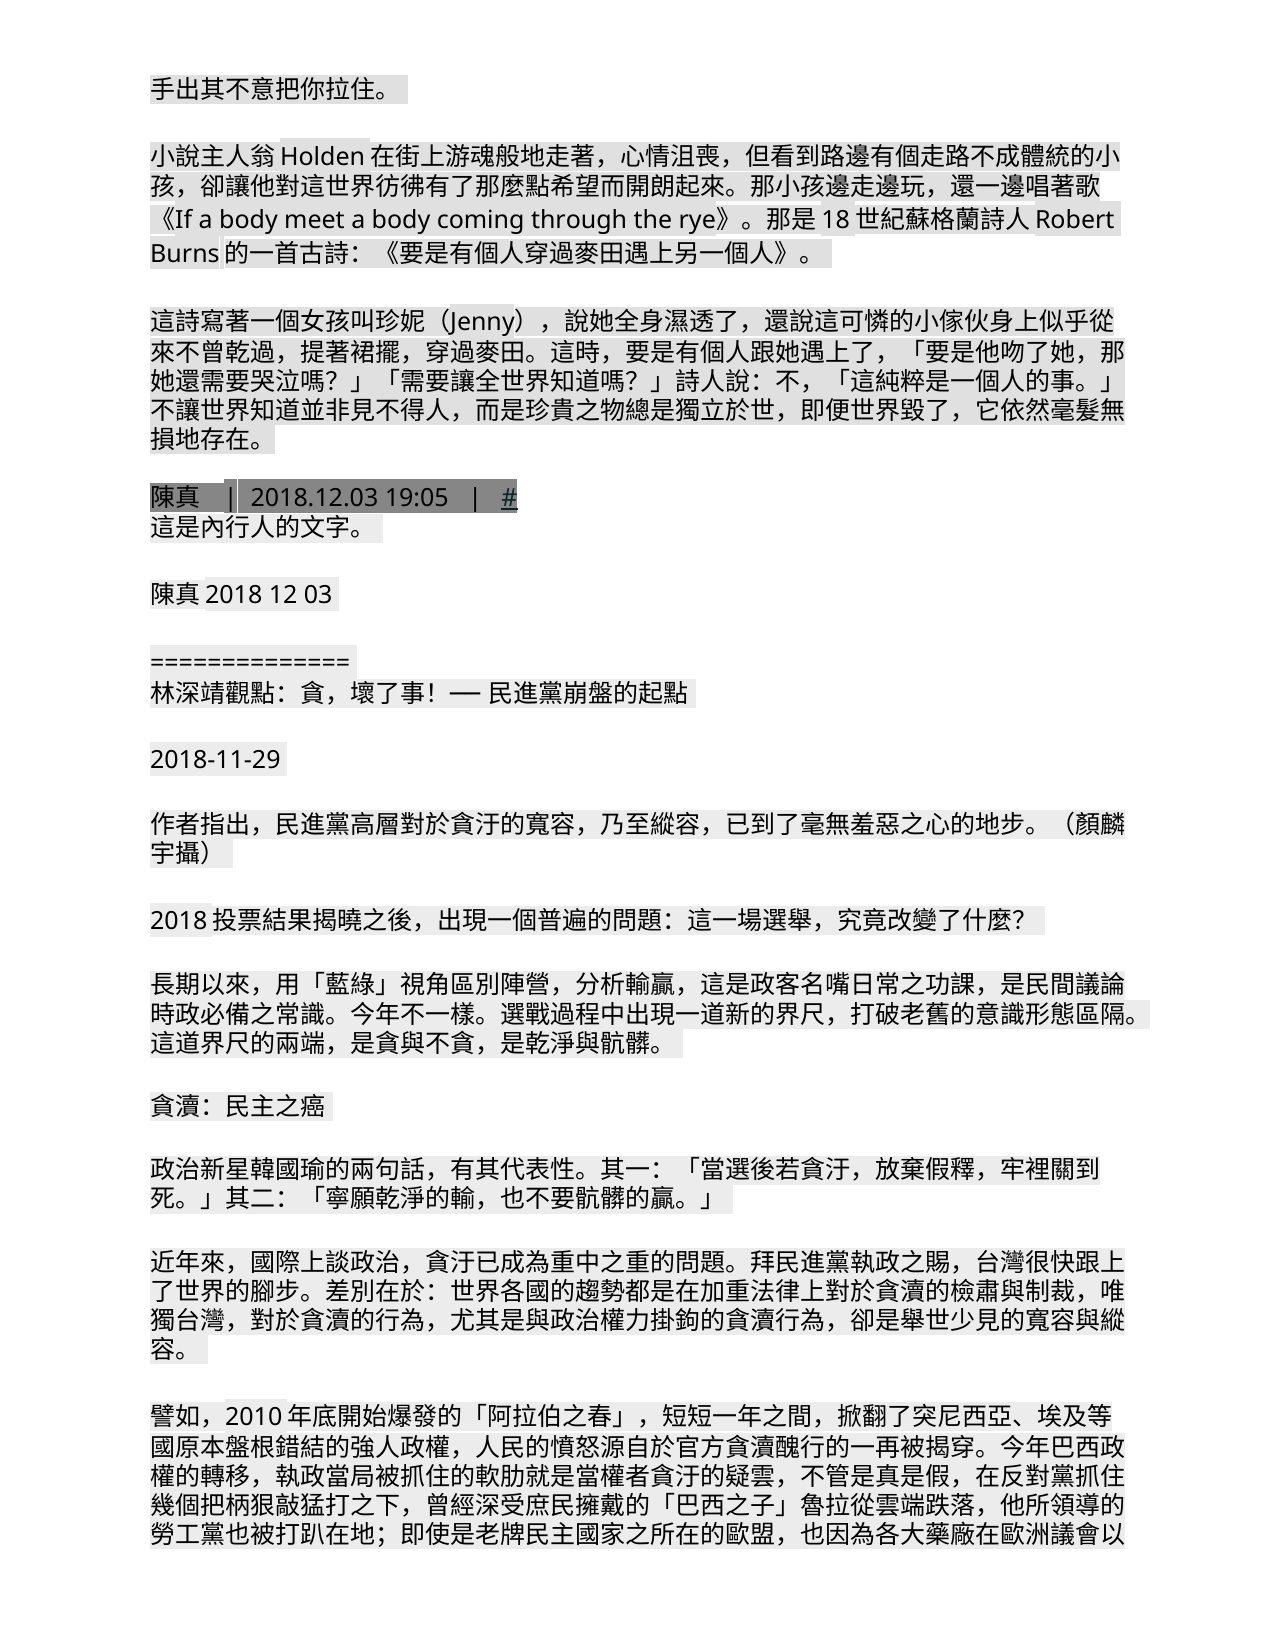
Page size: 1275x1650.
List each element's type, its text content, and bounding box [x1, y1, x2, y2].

text 這是內行人的文字。 陳真2018 12 03 ============== 林深靖觀點：貪，壞了事！── 民進黨崩盤的起點 2018-11-29 作者指出，民進黨高層對於貪汙的寬容，乃至縱容，已到了毫無羞惡之心的地步。（顏麟宇攝） 2018投票結果揭曉之後，出現一個普遍的問題：這一場選舉，究竟改變了什麼？ 長期以來，用「藍綠」視角區別陣營，分析輸贏，這是政客名嘴日常之功課，是民間議論時政必備之常識。今年不一樣。選戰過程中出現一道新的界尺，打破老舊的意識形態區隔。這道界尺的兩端，是貪與不貪，是乾淨與骯髒。 貪瀆：民主之癌 政治新星韓國瑜的兩句話，有其代表性。其一：「當選後若貪汙，放棄假釋，牢裡關到死。」其二：「寧願乾淨的輸，也不要骯髒的贏。」 近年來，國際上談政治，貪汙已成為重中之重的問題。拜民進黨執政之賜，台灣很快跟上了世界的腳步。差別在於：世界各國的趨勢都是在加重法律上對於貪瀆的檢肅與制裁，唯獨台灣，對於貪瀆的行為，尤其是與政治權力掛鉤的貪瀆行為，卻是舉世少見的寬容與縱容。 譬如，2010年底開始爆發的「阿拉伯之春」，短短一年之間，掀翻了突尼西亞、埃及等國原本盤根錯結的強人政權，人民的憤怒源自於官方貪瀆醜行的一再被揭穿。今年巴西政權的轉移，執政當局被抓住的軟肋就是當權者貪汙的疑雲，不管是真是假，在反對黨抓住幾個把柄狠敲猛打之下，曾經深受庶民擁戴的「巴西之子」魯拉從雲端跌落，他所領導的勞工黨也被打趴在地；即使是老牌民主國家之所在的歐盟，也因為各大藥廠在歐洲議會以及各國國會的遊說太過囂張，反貪的立法與治貪的執法，這幾年來已成為布魯塞爾最重大的課題。我們所熟悉的中國大陸，習近平龐巨的能量和權威，就是以雷厲風行的打貪反腐做為厚實的根柢。 2011年2月，“阿拉伯之春”席捲摩洛哥。(作者提供) 貪瀆，歐盟在內部的檢討中稱之為「民主之癌」，不僅侵蝕法治國的體質，也危害社會的團結，破壞經濟之發展。在許多第三世界國家，貪瀆是貧困化的主因。在發達國家，貪瀆模糊了「私」與「公」的界線，瓦解人民和政府之間的信任關係，乃至民主共和體制的權力分立原則都將受到傷損。最主要的原因是，貪瀆者「以權謀錢」、「以錢養權」的意念一旦產生，很難不陷入一種魔障，那就是盤據於腦海的，就是要如何讓自己可以玩法或凌駕於法律之上，不受約束，不受制裁，逍遙於國法之外。 貪瀆的本質就是公、私利害的衝突，貪瀆者慾壑深掘，又要想方設法超脫法網，編織自己的清白無辜。然則，當事人或許可以運用綿密的權力關係網絡而脫身，或者即使上了法庭，也自有厲害的律師團照應，可以運用詭詞強辯脫罪。可是，操作過頭了，難免得意忘形，輕蔑社會大眾的常識，擴大人民對公權力的質疑，最後就是戕害社會和諧，破壞國家民族之團結。 這其實就是當前民進黨所面臨的問題。蔡英文喜歡談團結，譬如，為選舉四處奔走造勢，她的呼籲是「選民團結起來，打贏民主價值的保衛戰」；談到轉型正義，她強調「團結台灣是領導人的責任」；面臨外交和兩岸的困局，她高倡「中國越是打壓，台灣越是團結」…… 她沒有意識到的是：民進黨政府對於貪瀆的態度，早已破壞了社會團結的基礎。 滿朝盡戴花媽之印記 所謂貪瀆，不僅是對金錢的貪婪無度，也是對權位的戀棧與濫用。民進黨的首度執政以陳水扁窮凶惡極的吃錢案件爆發而告終結，然則，阿扁在短暫牢獄洗禮之後，於今坐鎮南台灣，悠然自在，還不時化身勇哥勇弟，戲耍保外就醫的紅線，指點民進黨的江山，而當局的態度，最嚴厲的也就是和風細雨的規勸。 保外就醫的前總統陳水扁24日上午在台南完成投票，台中監獄副典獄長李進國說明，陳水扁仍有行使投票的權利，因《憲法》保障人民的選舉權。（取自陳致中臉書） 高雄、台南兩大都會原是民進黨的鋼鐵地盤，可是，民進黨的崩壞，卻可能也是從南部這兩大基盤開始。因為，貪，壞了事！ 民進黨提名的市長候選人是陳哲男之子陳其邁，而陳哲男不僅是陳水扁錢權交易的核心操盤手之一，還牽涉到梁柏薰司法黃牛案、高捷弊案等，陳其邁不幸被烙上「貪二代」的印記。或許沒有理由要求子輩承襲父輩的罪愆，然則，選民依常識論斷，選戰之金流來自貪婪的積累，卻是合理的懷疑。 此外，陳菊自2006年擔任高雄市長以來，任內市府負債不斷攀升，離奇高達三千億；高雄氣爆民間45億捐款的去向說不明白，成為市民議論紛紛的一筆爛帳；市府土地祖產賣了16.7萬坪，如何交易，款項何在，也欠缺一個清楚的交代。更何況，陳菊還憑藉民進黨大姐頭的權勢，如同八腳章魚一般，將自己的親信家臣毫無顧忌地安插到中央部會或各大公營事業的龍頭位置，花媽開枝散葉，放眼所及，滿朝部長、次長、董事長、總經理等肥缺，皆帶有花媽的印記。 在台南，民進黨提名的市長候選人黃偉哲，被掛上「大創門神」的封號，深陷大創百貨弊案疑雲，事涉與進口商兩億七千萬的龐大金額往還以及兩千公噸以上日本核災區食品進入台灣市場的不法關說。而且初始揭露弊案的，居然還是來自自家綠色陣營的黃國昌、陳亭妃等立委。也因此，網民評論輕易將陳其邁命名為「貪二代」，黃偉哲也被調侃是「貪一代，而且第一代就很厲害」。市長選戰期間，此案自然成為其他陣營攻擊的標的，國民黨提名的高思博和曾經擔任台南縣長的蘇煥智給予選民的文宣，一而再，再而三，就是對於貪汙案的提醒。 然則，即便如此，蔡英文、賴清德、陳菊等府院巨頭，還是屢次奔波，勤於到高雄、台南陪同候選人造勢，運用中央資源為候選人做承諾，對於各項貪瀆質疑，不屑置一詞。民進黨高層對於貪汙的寬容，乃至縱容，已到了毫無羞惡之心的地步。 對照於韓國瑜「一瓶礦泉水，一碗滷肉飯」的貧窮打法，綠營貪戀金錢權位的印象無疑更加凸顯。陳其邁落選，這其實才是主因。台南方面，黃偉哲雖然贏了，但是2014年賴清德選市長時囊括將近73%的選票，票數超過71萬，這次黃偉哲獲367,518票，得票率38.02，相對於上一屆，幾乎已是腰斬。於今，反核食公投案以779萬票，72.3%的高比率通過，黃偉哲即使上任了，核災食品進口關說案恐難善了，大創弊案的官司，恐怕也將伴隨著他的任期繼續發展… 2018年的選舉，讓我們看到藍綠、統獨之外的新軸線，亦即：「貪與不貪，乾淨與骯髒」的軸線，當局若是未能警覺到這個變化，那麼，此一軸線一旦拉開，民進黨將更陷入挨打的趨勢。一旦貪字罩頂，2020年的大選，若是要再打「紅色威脅」、「第五縱隊」等意識型態恐嚇牌，恐怕更加難以奏效了！ 作者為INTERCOLL(International Collective Intellectual)亞洲地區召集人 [150, 513, 1125, 1549]
text 陳真 | 2018.12.03 19:05 | # [150, 479, 1125, 513]
text 友：陳醫師，這次選後你有公開的評論可看嗎？ 我：妳應該不會想看：https://goo.gl/HXyJa2 友：明天再進去仔細看。這次的選舉可以說是中共的勝利嗎？ 我：是善良人類的勝利 (除了台北是人渣做弊得逞)。 友：陳醫師如何看待假新聞呢？ 我：那是人渣黨的專利。 友：我以為2020年台灣是被玩完了。 我：我認為台灣終於有了一線生機。 友：如果最後中共佔台也是生機嗎？ 我：祖國早點來，我會去碼頭迎接。 以上是今天與一位朋友的對話。 20幾年來，我儘可能避免跟人私下談政治，同時也儘可能不讓認識的人包括同事或朋友知道巴勒網的存在 (這回之告知友人算是故意為之的例外)。但是，長期以來，依然有不少人硬要找我談，雖然閃躲推辭到底，但難免一兩次劫數難逃，被迫在一種由他人所設定的、往往極其腦殘的理解框架下，結結巴巴講些蠢話以求委婉周全，實在非常痛苦。 從現在算起，也許幾個星期後，又得自我做賤一番。只要一面臨這樣一種宛如大限將至之折磨，就覺得實在有夠痛苦，生不如死。 找我談話其實是要收費的，談藍綠政治一小時三百萬，不是三百塊哦；加談藝術與哲學者，一小時公定價八百萬。我不明白，為什麼人與人不能像狗與狗或猴子與猴子那樣自然地互動？想起做為一個 "人" 的處境，我又想自慰 (自我安慰) 了。 https://www.youtube.com/watch?v=6HG2e5UY3Ac 陳真 2018. 12. 03. ====================== 要是有個人穿過麥田遇上另一個人 陳真 2011. 06. 06. (原載哈巴狗電台) 為了避免過勞死給社會添麻煩，半年前出來開業。常有各項業務人員來訪，一來就拍馬屁說「哎呀，麥院長您好您好，久仰大名啊！」「麥院長看起來很年輕呢，應該還沒七十吧。」 麥院長？咱家診所是有個「麥」字，但沒有人姓麥。幾次烏龍馬屁事件後，我就乾脆自稱麥擱假院長，剛好跟「陳真」還對聯呢。 麥院長很喜歡麥子，麥茶，麥田，麥哆（一隻小豬的名字），也許是因為很小時候反覆看了《麥田捕手》好幾遍的緣故，每當我心裏有一種莫名的疏離與挫折，腦海老浮現一片金黃色麥田，彷彿我就是從田的那一頭穿過來。 「我老想像著好多小孩在一片很大的麥田裏玩；成千上萬的小孩，而附近一個人也沒有。我是說，連一個大人也沒有，除了我之外。而我就站在某個懸崖峭壁旁。我該做些什麼呢？我必須抓住每個往懸崖那頭衝的小孩。我是說，假若他們只顧著跑，卻沒注意到跑向哪的話，我就必須從某處冒出來把他們抓住。這正是我打算幹上一整天的事。我希望能當個麥田捕手。我知道這很異想天開，但卻是我唯一真正想做的事。」 千萬別誤會，引《麥田捕手》這段話，我並沒有要當捕手，我還沒那個資格。這話是引給我自己看的。我不是捕手，而是一個若非被捕手們給捕住老早已掉落懸崖的人。1991年，足足20年了，而我還活著，真不容易。那是因為有很多捕手把我抓住了，每當我在懸崖邊眼看就要往下掉時，就會有捕手出現。可我依然還站在懸崖邊，因為我把所有明天都給了她，她走了，我的明天呢？ 頭上原本有片天，五彩繽紛；少了她，天空就黯淡了，一切榮辱便失了顏色，再也沒有意義。當一個人頭上的天垮了，總得要有點虛榮或花花草草什麼的才能活，要不就得有個捕手出其不意把你拉住。 小說主人翁Holden在街上游魂般地走著，心情沮喪，但看到路邊有個走路不成體統的小孩，卻讓他對這世界彷彿有了那麼點希望而開朗起來。那小孩邊走邊玩，還一邊唱著歌《If a body meet a body coming through the rye》。那是18世紀蘇格蘭詩人Robert Burns的一首古詩：《要是有個人穿過麥田遇上另一個人》。 這詩寫著一個女孩叫珍妮（Jenny），說她全身濕透了，還說這可憐的小傢伙身上似乎從來不曾乾過，提著裙擺，穿過麥田。這時，要是有個人跟她遇上了，「要是他吻了她，那她還需要哭泣嗎？」「需要讓全世界知道嗎？」詩人說：不，「這純粹是一個人的事。」不讓世界知道並非見不得人，而是珍貴之物總是獨立於世，即便世界毀了，它依然毫髮無損地存在。 [150, 75, 1125, 454]
